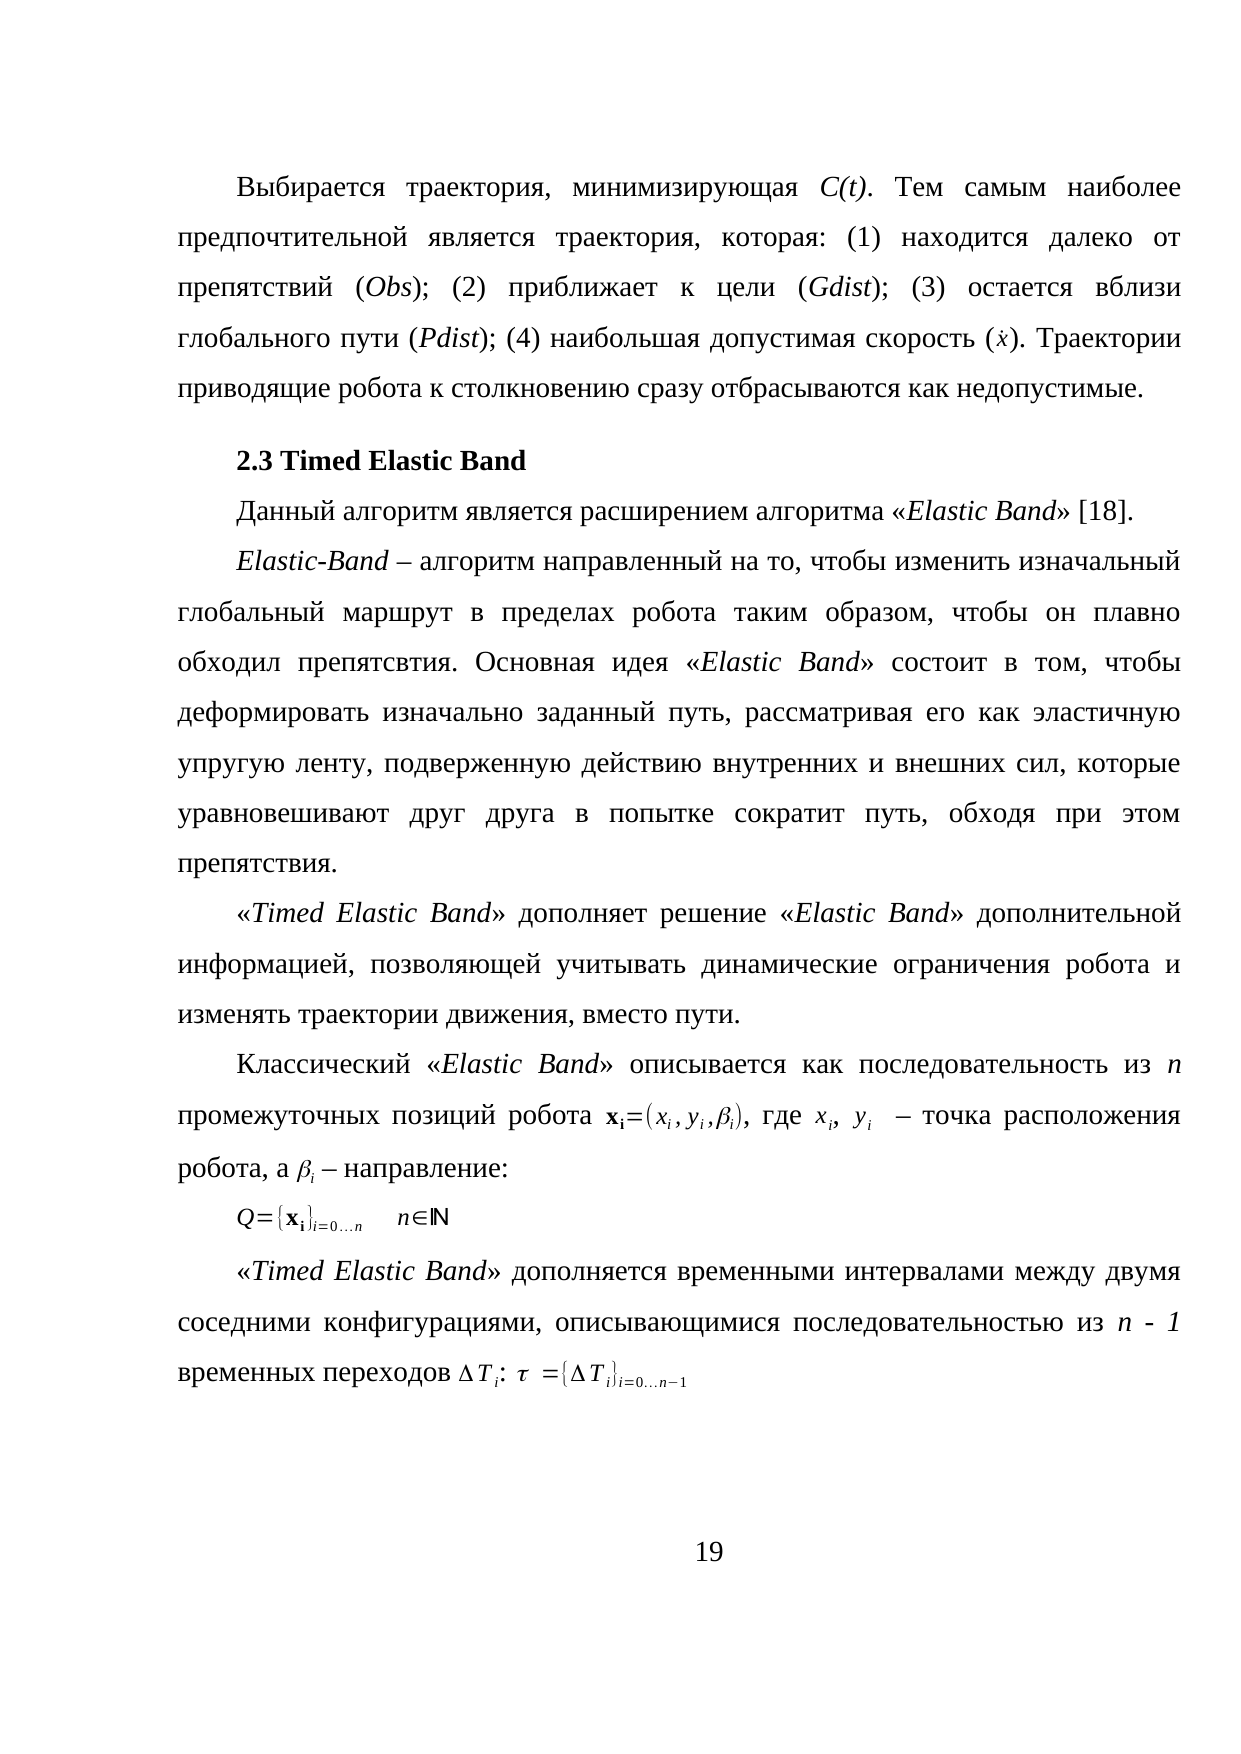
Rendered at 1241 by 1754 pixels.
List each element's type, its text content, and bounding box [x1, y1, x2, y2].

text «Timed Elastic Band» дополняет решение «Elastic Band» дополнительной информацией, позволяющей учитывать динамические ограничения робота и изменять траектории движения, вместо пути. [177, 896, 1181, 1030]
text Классический «Elastic Band» описывается как последовательность из n промежуточных позиций робота , где , – точка расположения робота, а – направление: [177, 1047, 1181, 1186]
text Elastic-Band – алгоритм направленный на то, чтобы изменить изначальный глобальный маршрут в пределах робота таким образом, чтобы он плавно обходил препятсвтия. Основная идея «Elastic Band» состоит в том, чтобы деформировать изначально заданный путь, рассматривая его как эластичную упругую ленту, подверженную действию внутренних и внешних сил, которые уравновешивают друг друга в попытке сократит путь, обходя при этом препятствия. [177, 543, 1181, 879]
text Выбирается траектория, минимизирующая C(t). Тем самым наиболее предпочтительной является траектория, которая: (1) находится далеко от препятствий (Obs); (2) приближает к цели (Gdist); (3) остается вблизи глобального пути (Pdist); (4) наибольшая допустимая скорость (). Траектории приводящие робота к столкновению сразу отбрасываются как недопустимые. [177, 169, 1181, 403]
subtitle 2.3 Timed Elastic Band [177, 443, 1181, 476]
text Данный алгоритм является расширением алгоритма «Elastic Band» [18]. [177, 493, 1181, 527]
text «Timed Elastic Band» дополняется временными интервалами между двумя соседними конфигурациями, описывающимися последовательностью из n - 1 временных переходов : [177, 1253, 1181, 1391]
